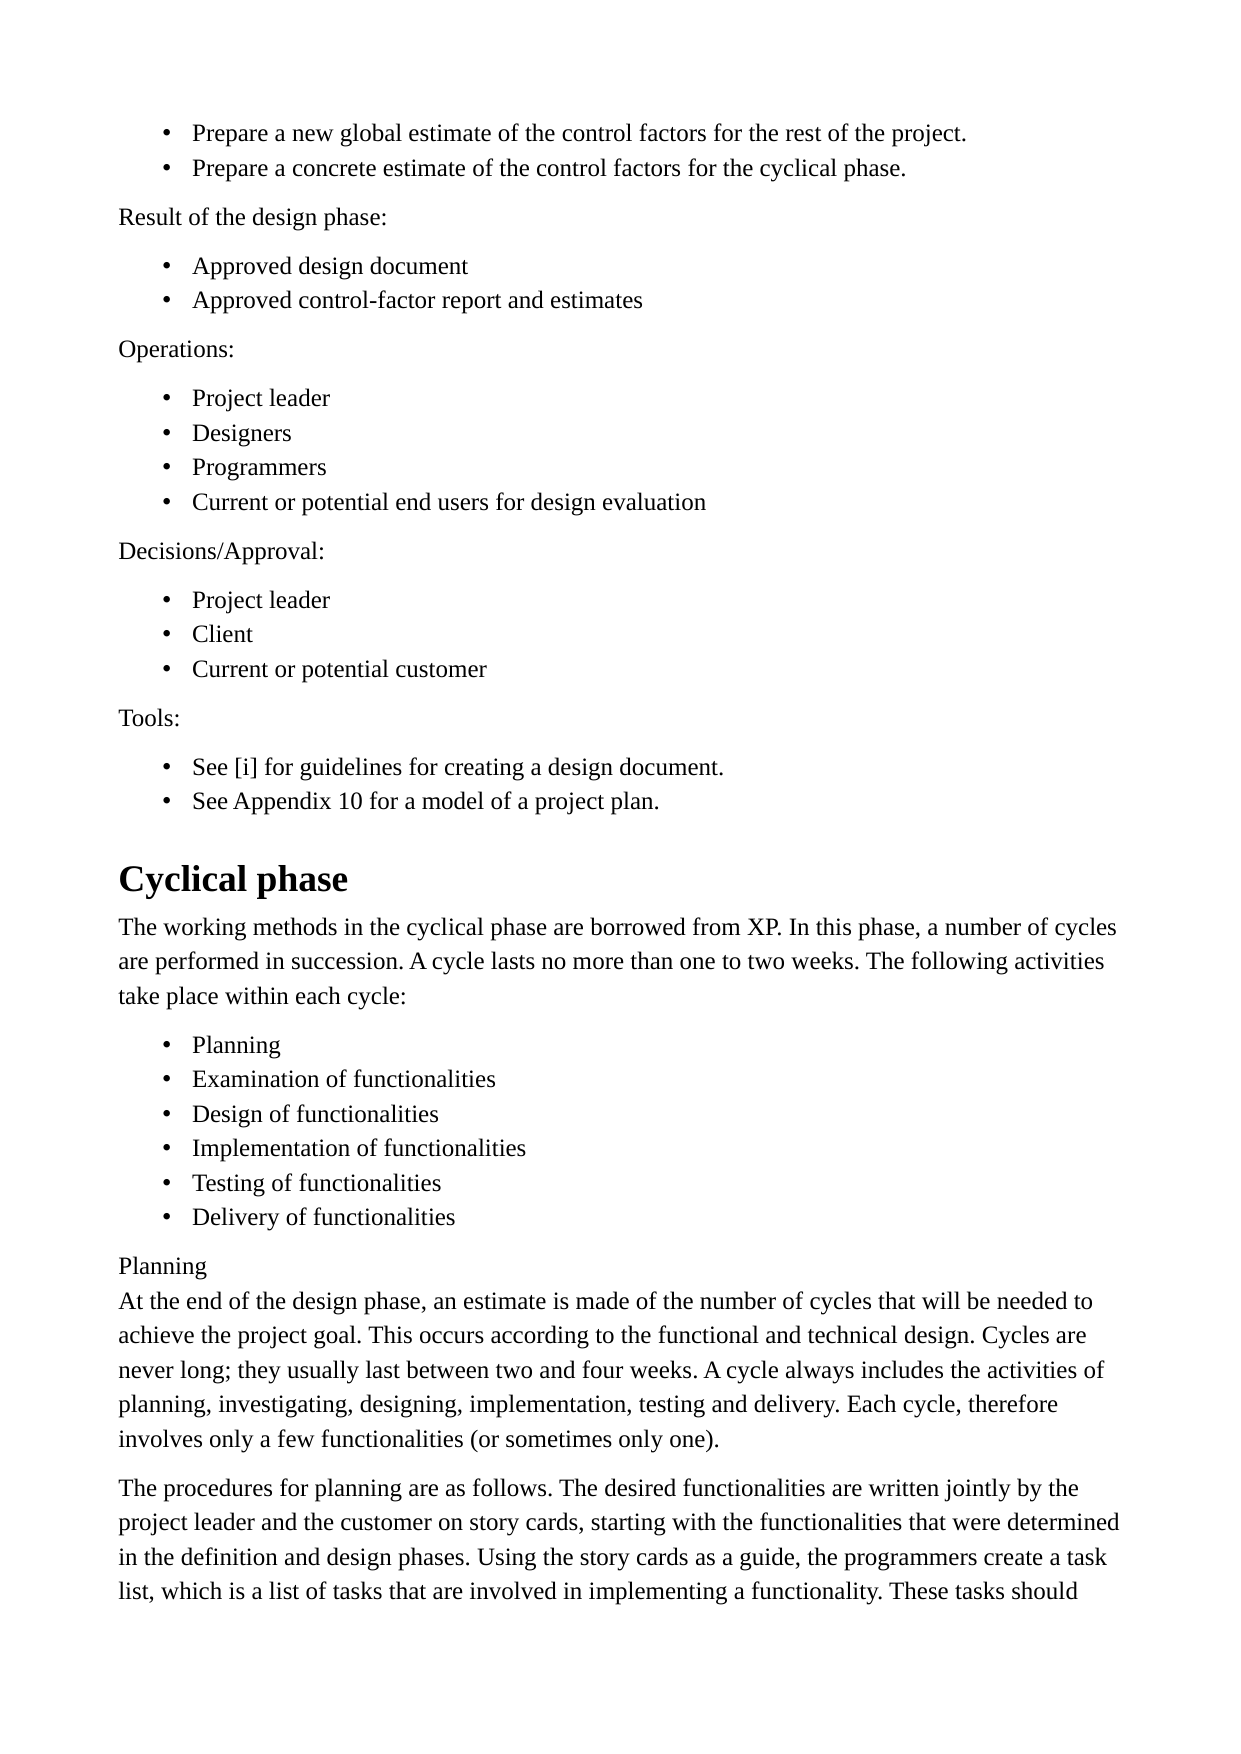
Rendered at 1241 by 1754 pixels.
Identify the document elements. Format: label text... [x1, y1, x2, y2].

list Examination of functionalities [162, 1064, 1122, 1093]
text Planning At the end of the design phase, an estimate is made of the number of cycles that will be needed to achieve the project goal. This occurs according to the functional and technical design. Cycles are never long; they usually last between two and four weeks. A cycle always includes the activities of planning, investigating, designing, implementation, testing and delivery. Each cycle, therefore involves only a few functionalities (or sometimes only one). [118, 1251, 1122, 1453]
list Delivery of functionalities [162, 1202, 1122, 1231]
text Operations: [118, 334, 1122, 363]
list Prepare a concrete estimate of the control factors for the cyclical phase. [162, 153, 1122, 181]
list Approved design document [162, 251, 1122, 279]
list Design of functionalities [162, 1099, 1122, 1128]
text Result of the design phase: [118, 202, 1122, 230]
list See Appendix 10 for a model of a project plan. [162, 786, 1122, 815]
text Decisions/Approval: [118, 536, 1122, 564]
text The procedures for planning are as follows. The desired functionalities are written jointly by the project leader and the customer on story cards, starting with the functionalities that were determined in the definition and design phases. Using the story cards as a guide, the programmers create a task list, which is a list of tasks that are involved in implementing a functionality. These tasks should [118, 1473, 1122, 1605]
text The working methods in the cyclical phase are borrowed from XP. In this phase, a number of cycles are performed in succession. A cycle lasts no more than one to two weeks. The following activities take place within each cycle: [118, 912, 1122, 1010]
list Designers [162, 418, 1122, 447]
subtitle Cyclical phase [118, 856, 1122, 899]
list Testing of functionalities [162, 1168, 1122, 1197]
list Approved control-factor report and estimates [162, 285, 1122, 314]
list Prepare a new global estimate of the control factors for the rest of the project. [162, 118, 1122, 147]
list Current or potential customer [162, 654, 1122, 683]
text Tools: [118, 703, 1122, 732]
list Project leader [162, 383, 1122, 412]
list Planning [162, 1030, 1122, 1059]
list Current or potential end users for design evaluation [162, 487, 1122, 516]
list See [i] for guidelines for creating a design document. [162, 752, 1122, 781]
list Project leader [162, 585, 1122, 614]
list Client [162, 619, 1122, 648]
list Programmers [162, 452, 1122, 481]
list Implementation of functionalities [162, 1133, 1122, 1162]
